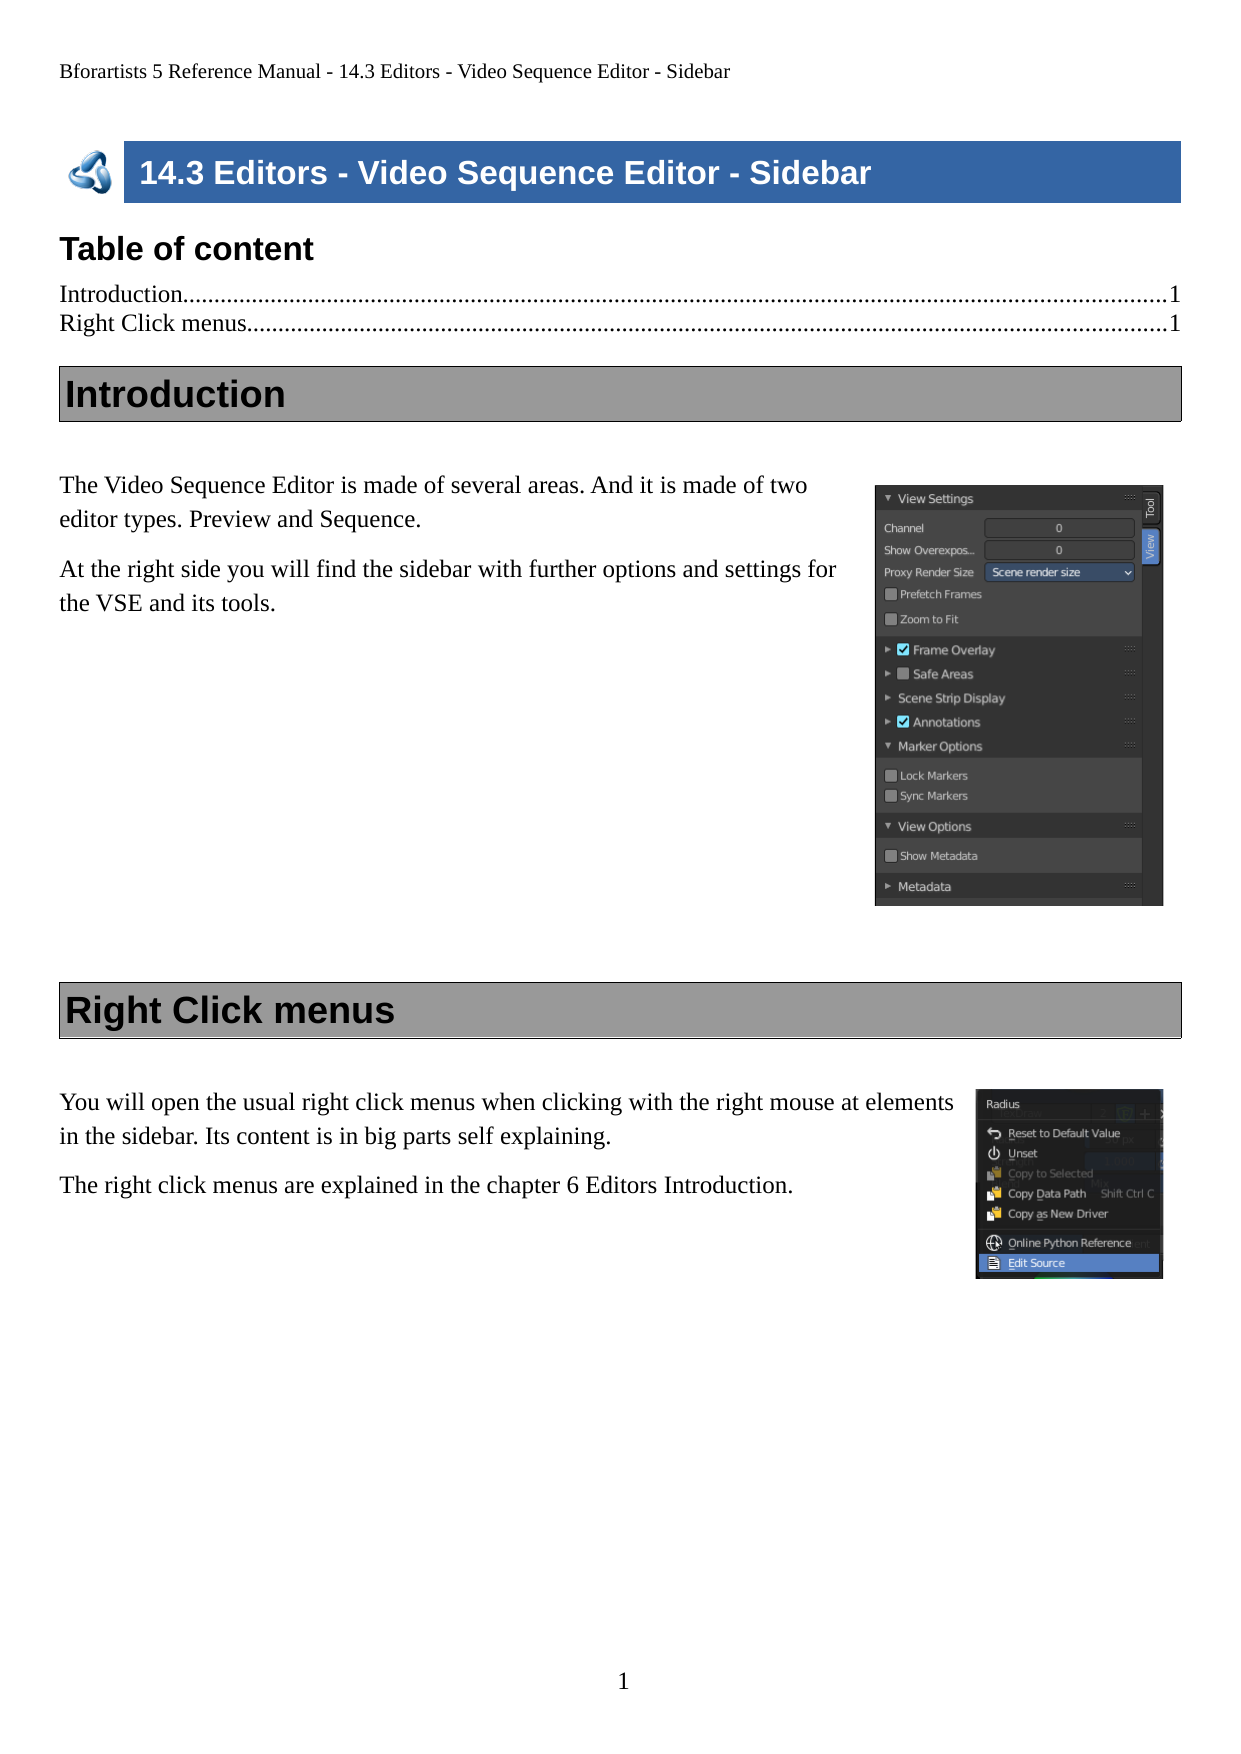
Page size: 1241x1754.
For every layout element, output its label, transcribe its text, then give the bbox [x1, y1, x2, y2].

picture [975, 1089, 1164, 1279]
text The Video Sequence Editor is made of several areas. And it is made of two editor types. Preview and Sequence. [59, 470, 1181, 533]
table_header 14.3 Editors - Video Sequence Editor - Sidebar [124, 141, 1181, 203]
picture [65, 147, 114, 197]
text Right Click menus 1 [59, 308, 1181, 337]
subtitle Table of content [59, 228, 1181, 267]
picture [874, 485, 1164, 906]
text The right click menus are explained in the chapter 6 Editors Introduction. [59, 1170, 975, 1199]
table_header Introduction [60, 367, 1181, 421]
table_header Right Click menus [60, 983, 1181, 1037]
text You will open the usual right click menus when clicking with the right mouse at elements in the sidebar. Its content is in big parts self explaining. [59, 1087, 1181, 1150]
table_header [59, 141, 124, 203]
text Introduction 1 [59, 279, 1181, 308]
text At the right side you will find the sidebar with further options and settings for the VSE and its tools. [59, 554, 874, 617]
